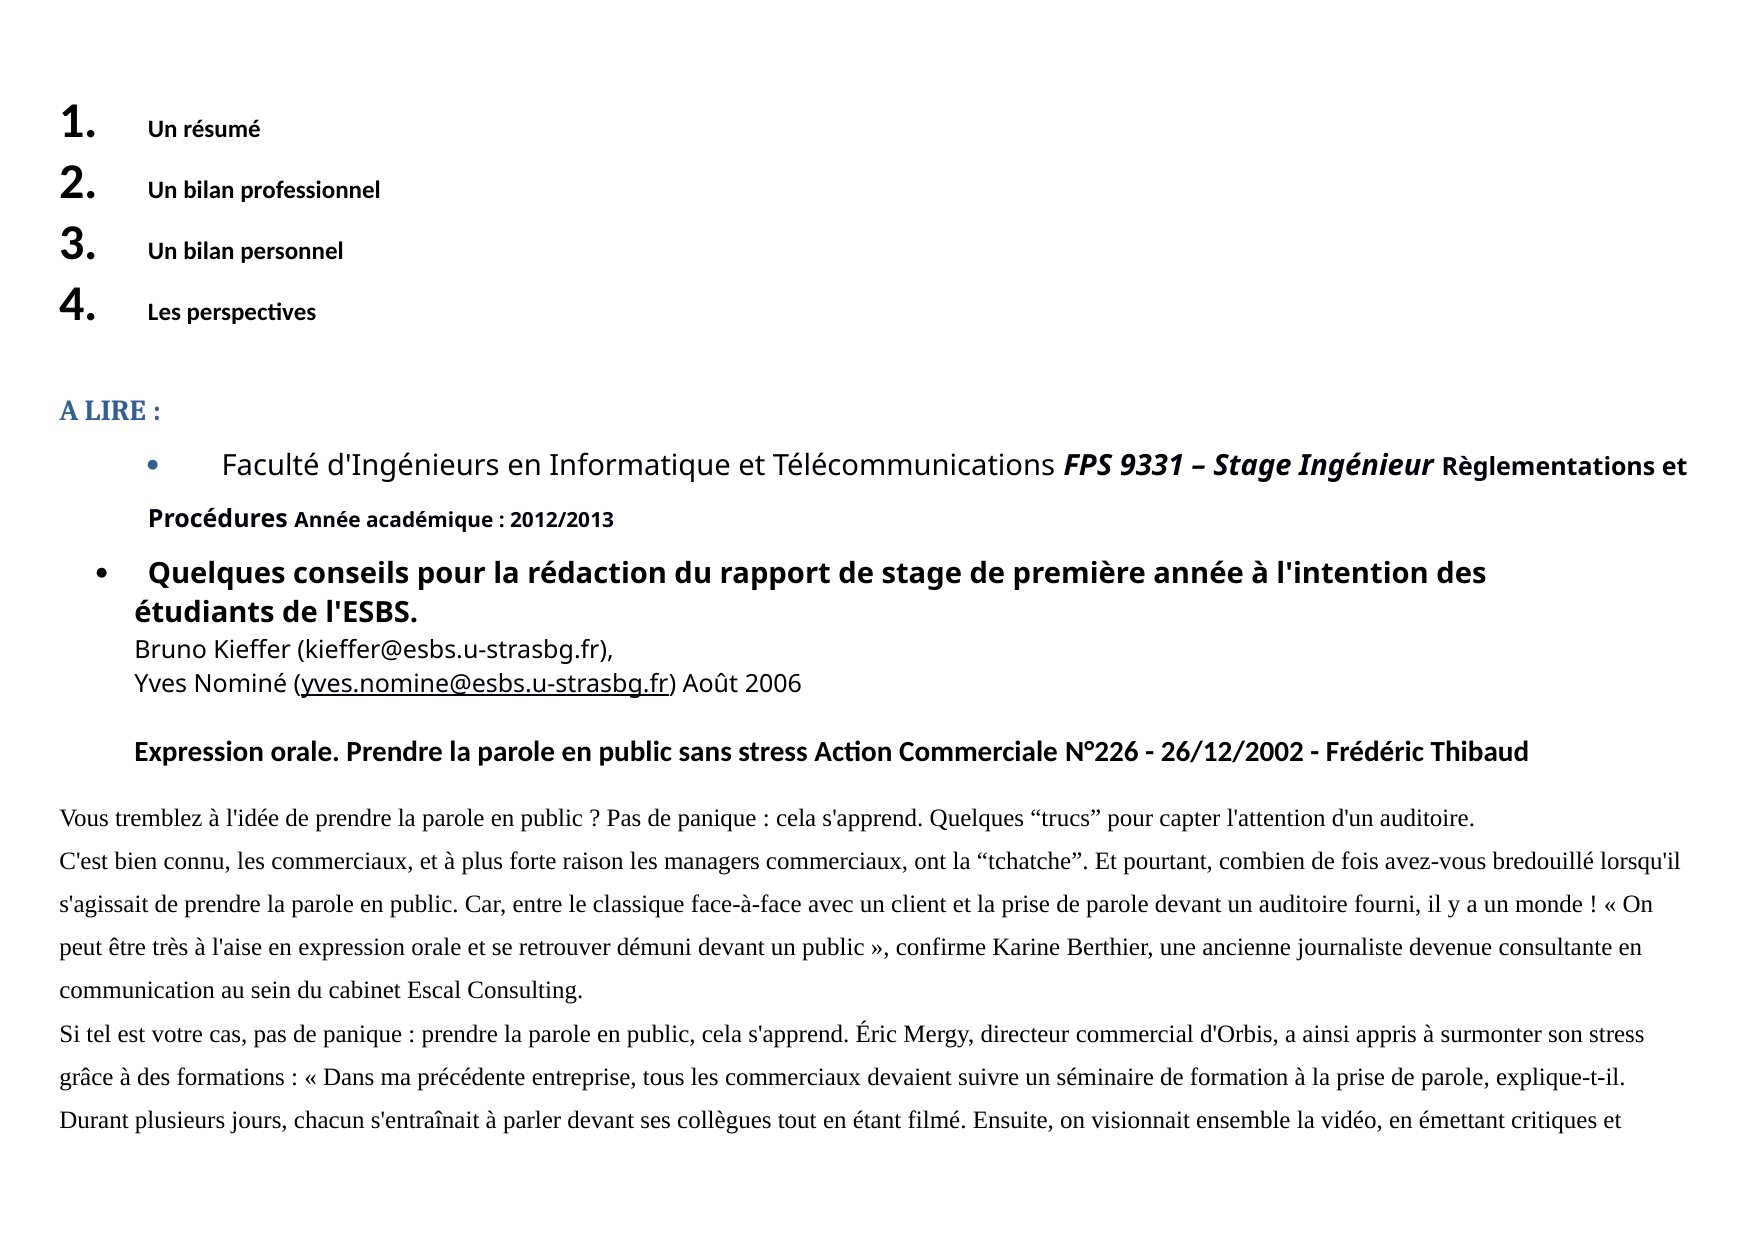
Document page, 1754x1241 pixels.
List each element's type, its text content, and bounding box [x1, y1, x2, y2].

list Bruno Kieffer (kieffer@esbs.u-strasbg.fr), [134, 631, 1606, 665]
list Un bilan personnel [59, 211, 1695, 272]
list Expression orale. Prendre la parole en public sans stress Action Commerciale N°226 - 26/12/2002 - Frédéric Thibaud [134, 733, 1606, 769]
text C'est bien connu, les commerciaux, et à plus forte raison les managers commerciaux, ont la “tchatche”. Et pourtant, combien de fois avez-vous bredouillé lorsqu'il s'agissait de prendre la parole en public. Car, entre le classique face-à-face avec un client et la prise de parole devant un auditoire fourni, il y a un monde ! « On peut être très à l'aise en expression orale et se retrouver démuni devant un public », confirme Karine Berthier, une ancienne journaliste devenue consultante en communication au sein du cabinet Escal Consulting. Si tel est votre cas, pas de panique : prendre la parole en public, cela s'apprend. Éric Mergy, directeur commercial d'Orbis, a ainsi appris à surmonter son stress grâce à des formations : « Dans ma précédente entreprise, tous les commerciaux devaient suivre un séminaire de formation à la prise de parole, explique-t-il. Durant plusieurs jours, chacun s'entraînait à parler devant ses collègues tout en étant filmé. Ensuite, on visionnait ensemble la vidéo, en émettant critiques et [59, 846, 1695, 1134]
list Un résumé [59, 89, 1695, 150]
subtitle A LIRE : [59, 394, 1695, 427]
list Yves Nominé (yves.nomine@esbs.u-strasbg.fr) Août 2006 [134, 665, 1606, 699]
list Un bilan professionnel [59, 150, 1695, 211]
list Quelques conseils pour la rédaction du rapport de stage de première année à l'intention des étudiants de l'ESBS. [97, 552, 1606, 631]
list Les perspectives [59, 272, 1695, 333]
text Vous tremblez à l'idée de prendre la parole en public ? Pas de panique : cela s'apprend. Quelques “trucs” pour capter l'attention d'un auditoire. [59, 803, 1695, 832]
subtitle Faculté d'Ingénieurs en Informatique et Télécommunications FPS 9331 – Stage Ingénieur Règlementations et Procédures Année académique : 2012/2013 [148, 444, 1695, 535]
